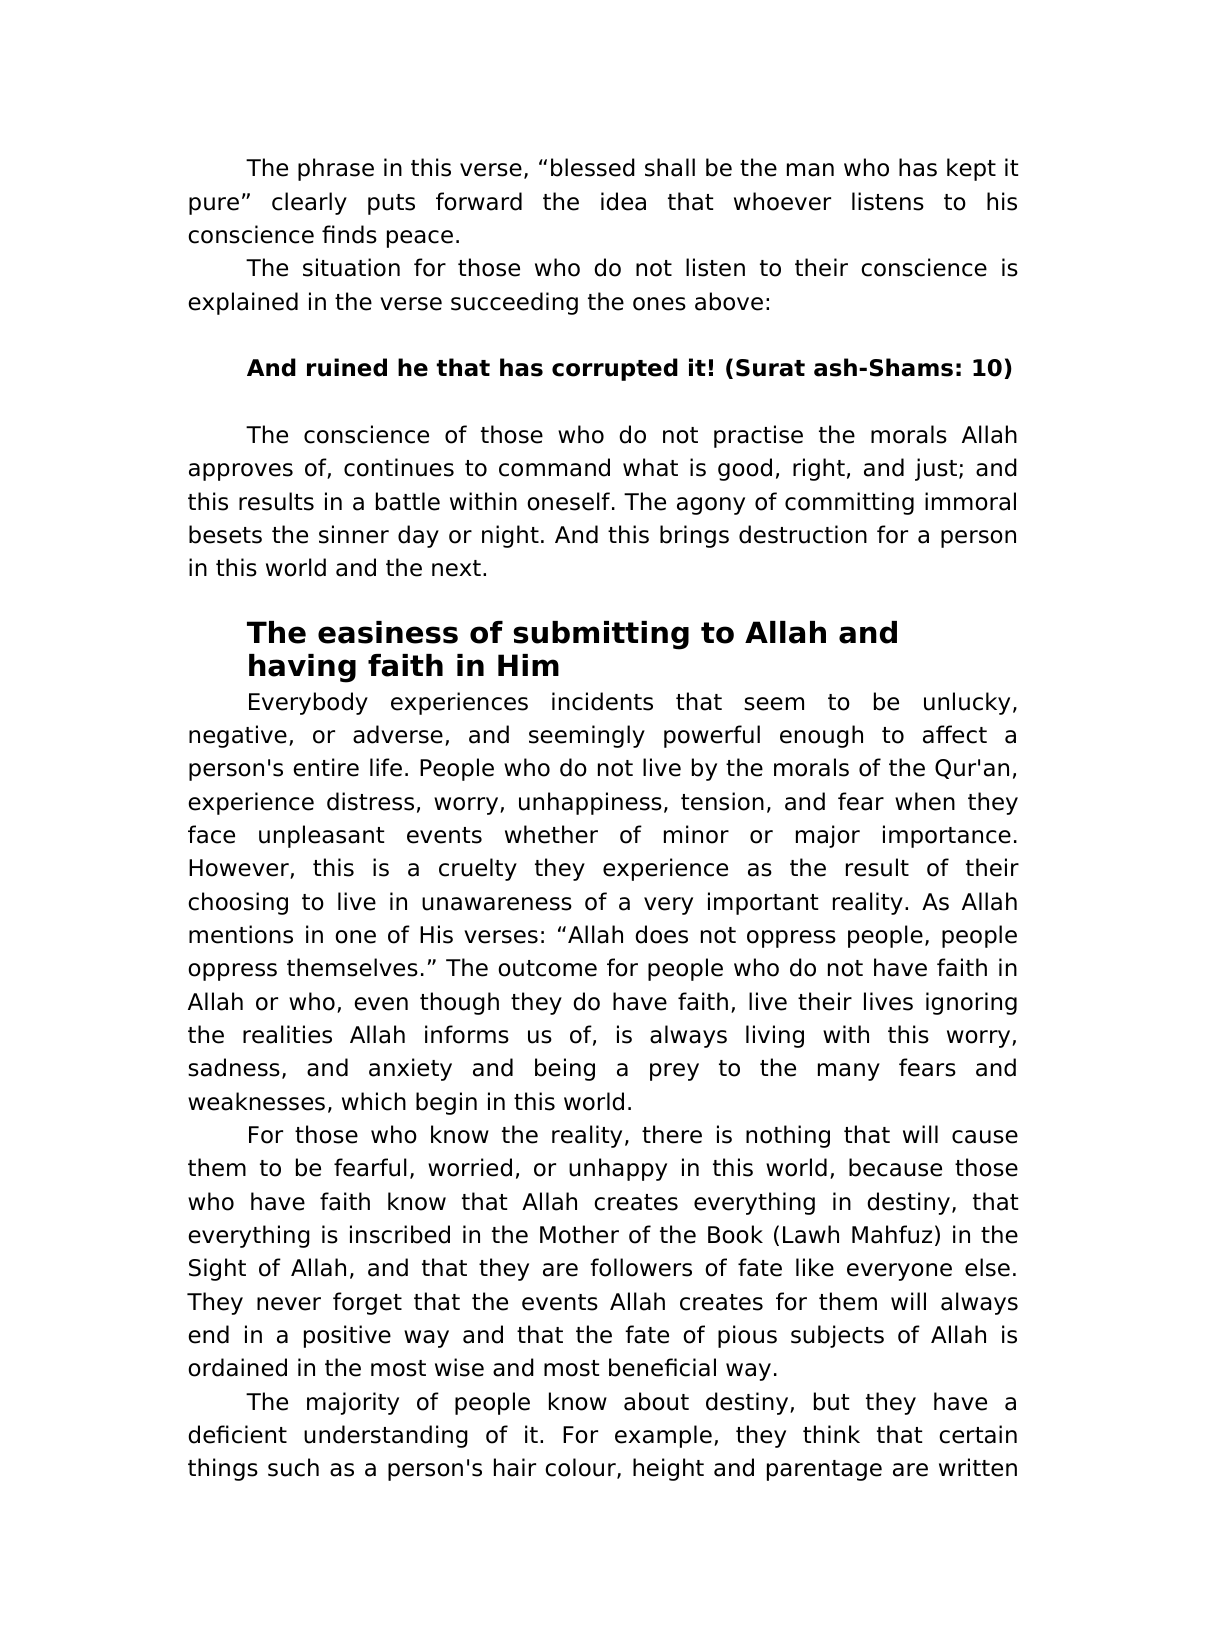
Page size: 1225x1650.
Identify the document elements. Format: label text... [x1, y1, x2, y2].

text The phrase in this verse, “blessed shall be the man who has kept it pure” clearly puts forward the idea that whoever listens to his conscience finds peace. [187, 150, 1020, 250]
text For those who know the reality, there is nothing that will cause them to be fearful, worried, or unhappy in this world, because those who have faith know that Allah creates everything in destiny, that everything is inscribed in the Mother of the Book (Lawh Mahfuz) in the Sight of Allah, and that they are followers of fate like everyone else. They never forget that the events Allah creates for them will always end in a positive way and that the fate of pious subjects of Allah is ordained in the most wise and most beneficial way. [187, 1117, 1020, 1383]
text Everybody experiences incidents that seem to be unlucky, negative, or adverse, and seemingly powerful enough to affect a person's entire life. People who do not live by the morals of the Qur'an, experience distress, worry, unhappiness, tension, and fear when they face unpleasant events whether of minor or major importance. However, this is a cruelty they experience as the result of their choosing to live in unawareness of a very important reality. As Allah mentions in one of His verses: “Allah does not oppress people, people oppress themselves.” The outcome for people who do not have faith in Allah or who, even though they do have faith, live their lives ignoring the realities Allah informs us of, is always living with this worry, sadness, and anxiety and being a prey to the many fears and weaknesses, which begin in this world. [187, 683, 1020, 1117]
text The conscience of those who do not practise the morals Allah approves of, continues to command what is good, right, and just; and this results in a battle within oneself. The agony of committing immoral besets the sinner day or night. And this brings destruction for a person in this world and the next. [187, 417, 1020, 583]
text The majority of people know about destiny, but they have a deficient understanding of it. For example, they think that certain things such as a person's hair colour, height and parentage are written [187, 1383, 1020, 1483]
text And ruined he that has corrupted it! (Surat ash-Shams: 10) [187, 350, 1020, 383]
text The situation for those who do not listen to their conscience is explained in the verse succeeding the ones above: [187, 250, 1020, 317]
text The easiness of submitting to Allah and [187, 617, 1020, 650]
text having faith in Him [187, 650, 1020, 683]
